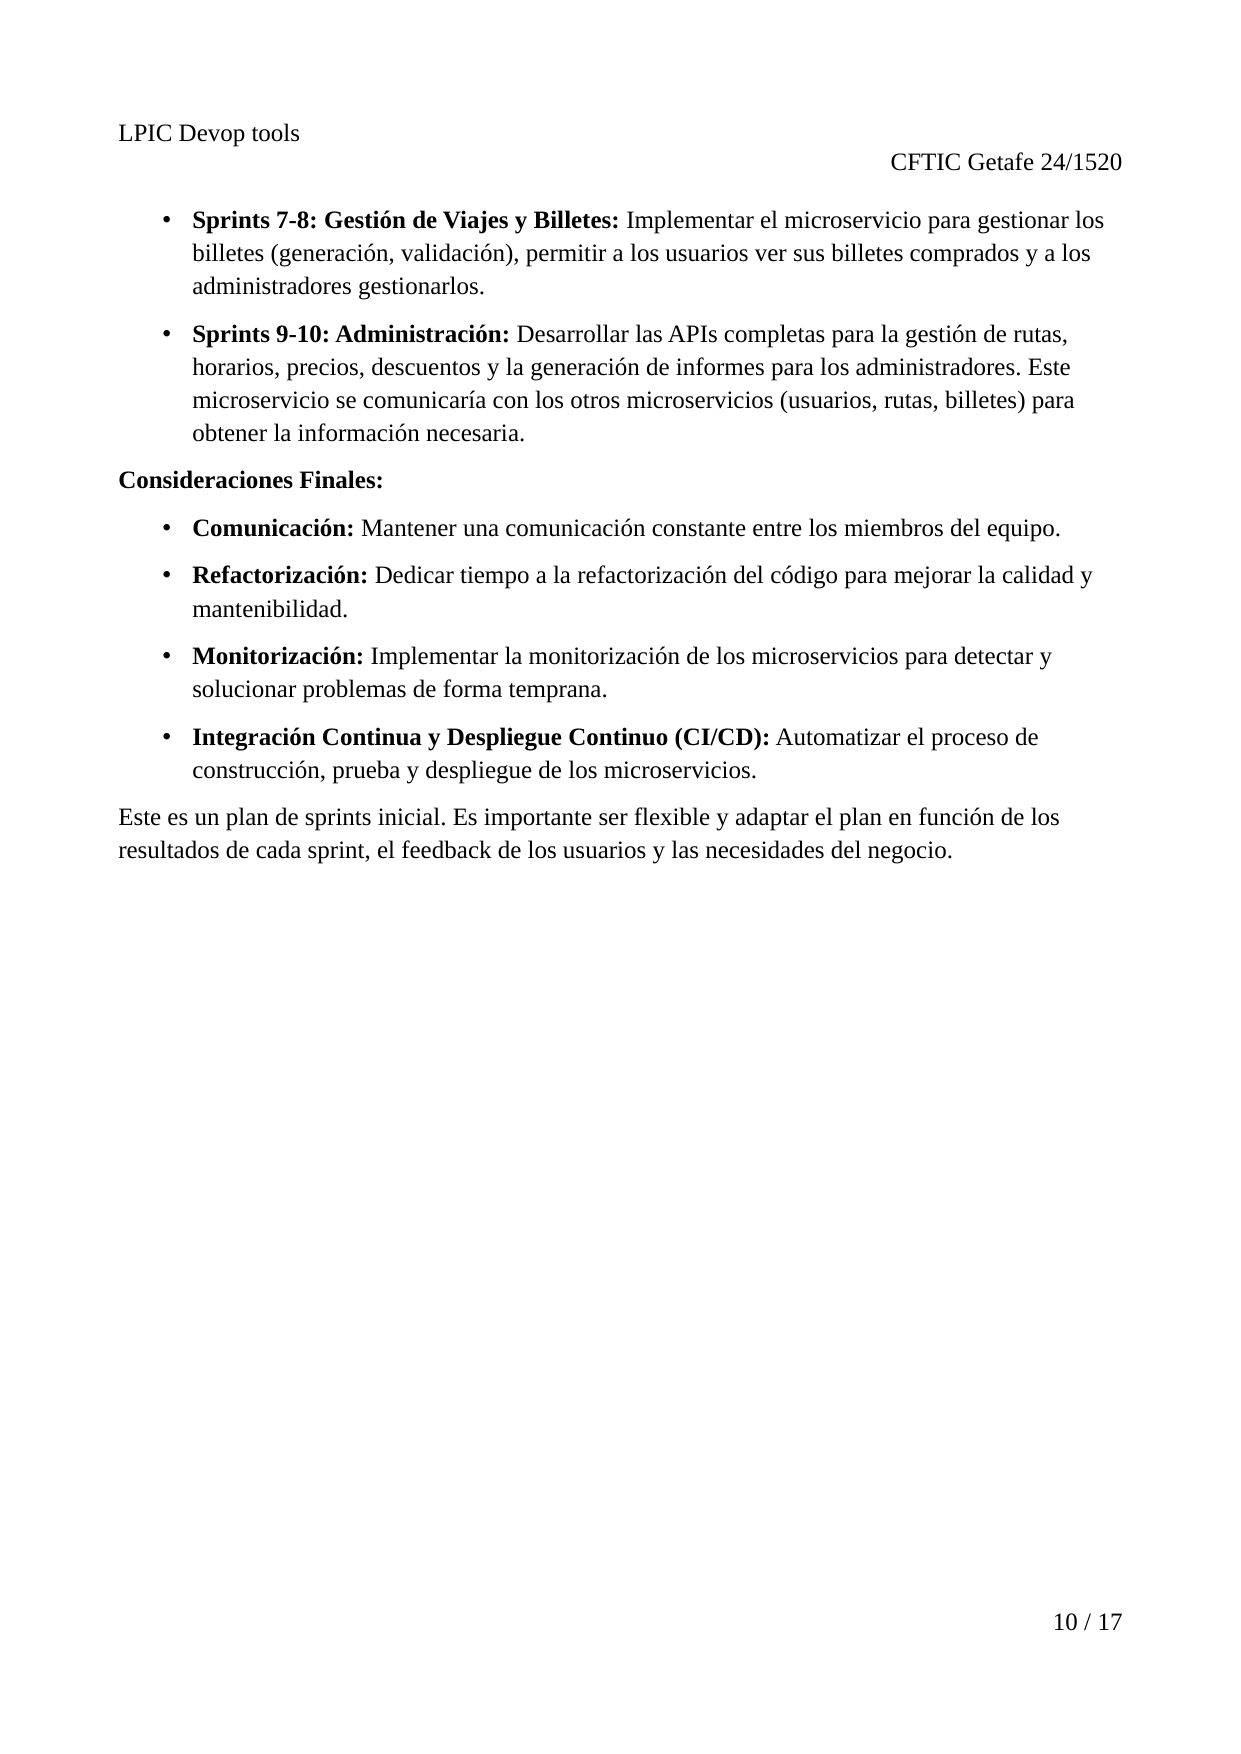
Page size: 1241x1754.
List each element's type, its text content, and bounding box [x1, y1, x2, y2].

text Este es un plan de sprints inicial. Es importante ser flexible y adaptar el plan en función de los resultados de cada sprint, el feedback de los usuarios y las necesidades del negocio. [118, 802, 1122, 864]
list Sprints 9-10: Administración: Desarrollar las APIs completas para la gestión de rutas, horarios, precios, descuentos y la generación de informes para los administradores. Este microservicio se comunicaría con los otros microservicios (usuarios, rutas, billetes) para obtener la información necesaria. [162, 319, 1122, 447]
list Monitorización: Implementar la monitorización de los microservicios para detectar y solucionar problemas de forma temprana. [162, 641, 1122, 703]
list Integración Continua y Despliegue Continuo (CI/CD): Automatizar el proceso de construcción, prueba y despliegue de los microservicios. [162, 722, 1122, 784]
text Consideraciones Finales: [118, 465, 1122, 494]
list Sprints 7-8: Gestión de Viajes y Billetes: Implementar el microservicio para gestionar los billetes (generación, validación), permitir a los usuarios ver sus billetes comprados y a los administradores gestionarlos. [162, 205, 1122, 300]
list Comunicación: Mantener una comunicación constante entre los miembros del equipo. [162, 513, 1122, 542]
list Refactorización: Dedicar tiempo a la refactorización del código para mejorar la calidad y mantenibilidad. [162, 561, 1122, 622]
